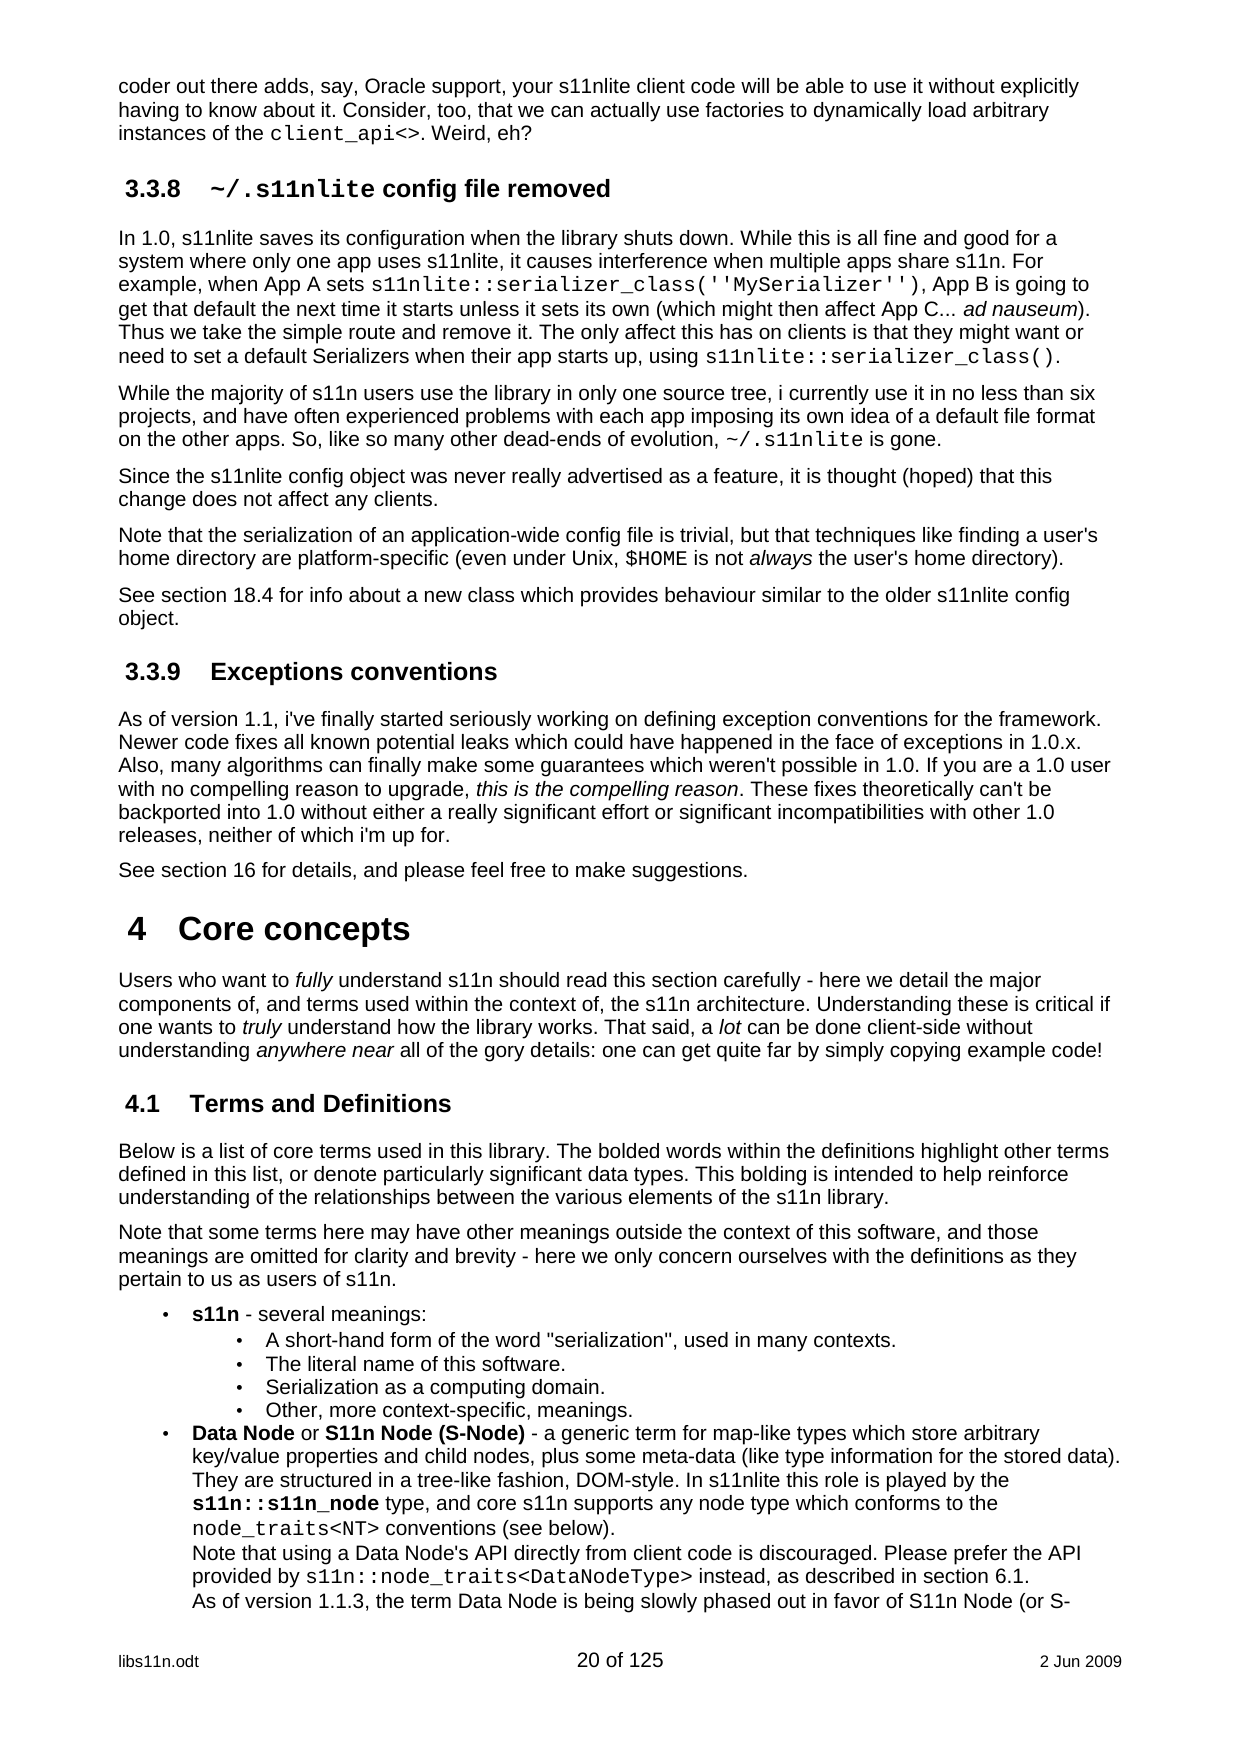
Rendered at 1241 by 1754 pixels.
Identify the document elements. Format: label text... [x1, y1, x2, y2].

list A short-hand form of the word ''serialization'', used in many contexts. [236, 1329, 1122, 1352]
list s11n - several meanings: [162, 1303, 1122, 1326]
list Data Node or S11n Node (S-Node) - a generic term for map-like types which store arbitrary key/value properties and child nodes, plus some meta-data (like type information for the stored data). They are structured in a tree-like fashion, DOM-style. In s11nlite this role is played by the s11n::s11n_node type, and core s11n supports any node type which conforms to the node_traits<NT> conventions (see below). Note that using a Data Node's API directly from client code is discouraged. Please prefer the API provided by s11n::node_traits<DataNodeType> instead, as described in section 6.1. As of version 1.1.3, the term Data Node is being slowly phased out in favor of S11n Node (or S- [162, 1422, 1122, 1613]
text Below is a list of core terms used in this library. The bolded words within the definitions highlight other terms defined in this list, or denote particularly significant data types. This bolding is intended to help reinforce understanding of the relationships between the various elements of the s11n library. [118, 1139, 1122, 1209]
text See section 18.4 for info about a new class which provides behaviour similar to the older s11nlite config object. [118, 583, 1122, 630]
text Since the s11nlite config object was never really advertised as a feature, it is thought (hoped) that this change does not affect any clients. [118, 465, 1122, 511]
subtitle Terms and Definitions [118, 1090, 1122, 1118]
list The literal name of this software. [236, 1352, 1122, 1375]
subtitle Core concepts [118, 910, 1122, 947]
text Users who want to fully understand s11n should read this section carefully - here we detail the major components of, and terms used within the context of, the s11n architecture. Understanding these is critical if one wants to truly understand how the library works. That said, a lot can be done client-side without understanding anywhere near all of the gory details: one can get quite far by simply copying example code! [118, 969, 1122, 1062]
text Note that some terms here may have other meanings outside the context of this software, and those meanings are omitted for clarity and brevity - here we only concern ourselves with the definitions as they pertain to us as users of s11n. [118, 1221, 1122, 1291]
subtitle Exceptions conventions [118, 658, 1122, 686]
list Serialization as a computing domain. [236, 1375, 1122, 1398]
text As of version 1.1, i've finally started seriously working on defining exception conventions for the framework. Newer code fixes all known potential leaks which could have happened in the face of exceptions in 1.0.x. Also, many algorithms can finally make some guarantees which weren't possible in 1.0. If you are a 1.0 user with no compelling reason to upgrade, this is the compelling reason. These fixes theoretically can't be backported into 1.0 without either a really significant effort or significant incompatibilities with other 1.0 releases, neither of which i'm up for. [118, 707, 1122, 847]
list Other, more context-specific, meanings. [236, 1398, 1122, 1422]
text Note that the serialization of an application-wide config file is trivial, but that techniques like finding a user's home directory are platform-specific (even under Unix, $HOME is not always the user's home directory). [118, 523, 1122, 572]
text While the majority of s11n users use the library in only one source tree, i currently use it in no less than six projects, and have often experienced problems with each app imposing its own idea of a default file format on the other apps. So, like so many other dead-ends of evolution, ~/.s11nlite is gone. [118, 381, 1122, 453]
text coder out there adds, say, Oracle support, your s11nlite client code will be able to use it without explicitly having to know about it. Consider, too, that we can actually use factories to dynamically load arbitrary instances of the client_api<>. Weird, eh? [118, 75, 1122, 147]
text See section 16 for details, and please feel free to make suggestions. [118, 859, 1122, 882]
subtitle ~/.s11nlite config file removed [118, 174, 1122, 205]
text In 1.0, s11nlite saves its configuration when the library shuts down. While this is all fine and good for a system where only one app uses s11nlite, it causes interference when multiple apps share s11n. For example, when App A sets s11nlite::serializer_class(''MySerializer''), App B is going to get that default the next time it starts unless it sets its own (which might then affect App C... ad nauseum). Thus we take the simple route and remove it. The only affect this has on clients is that they might want or need to set a default Serializers when their app starts up, using s11nlite::serializer_class(). [118, 226, 1122, 369]
